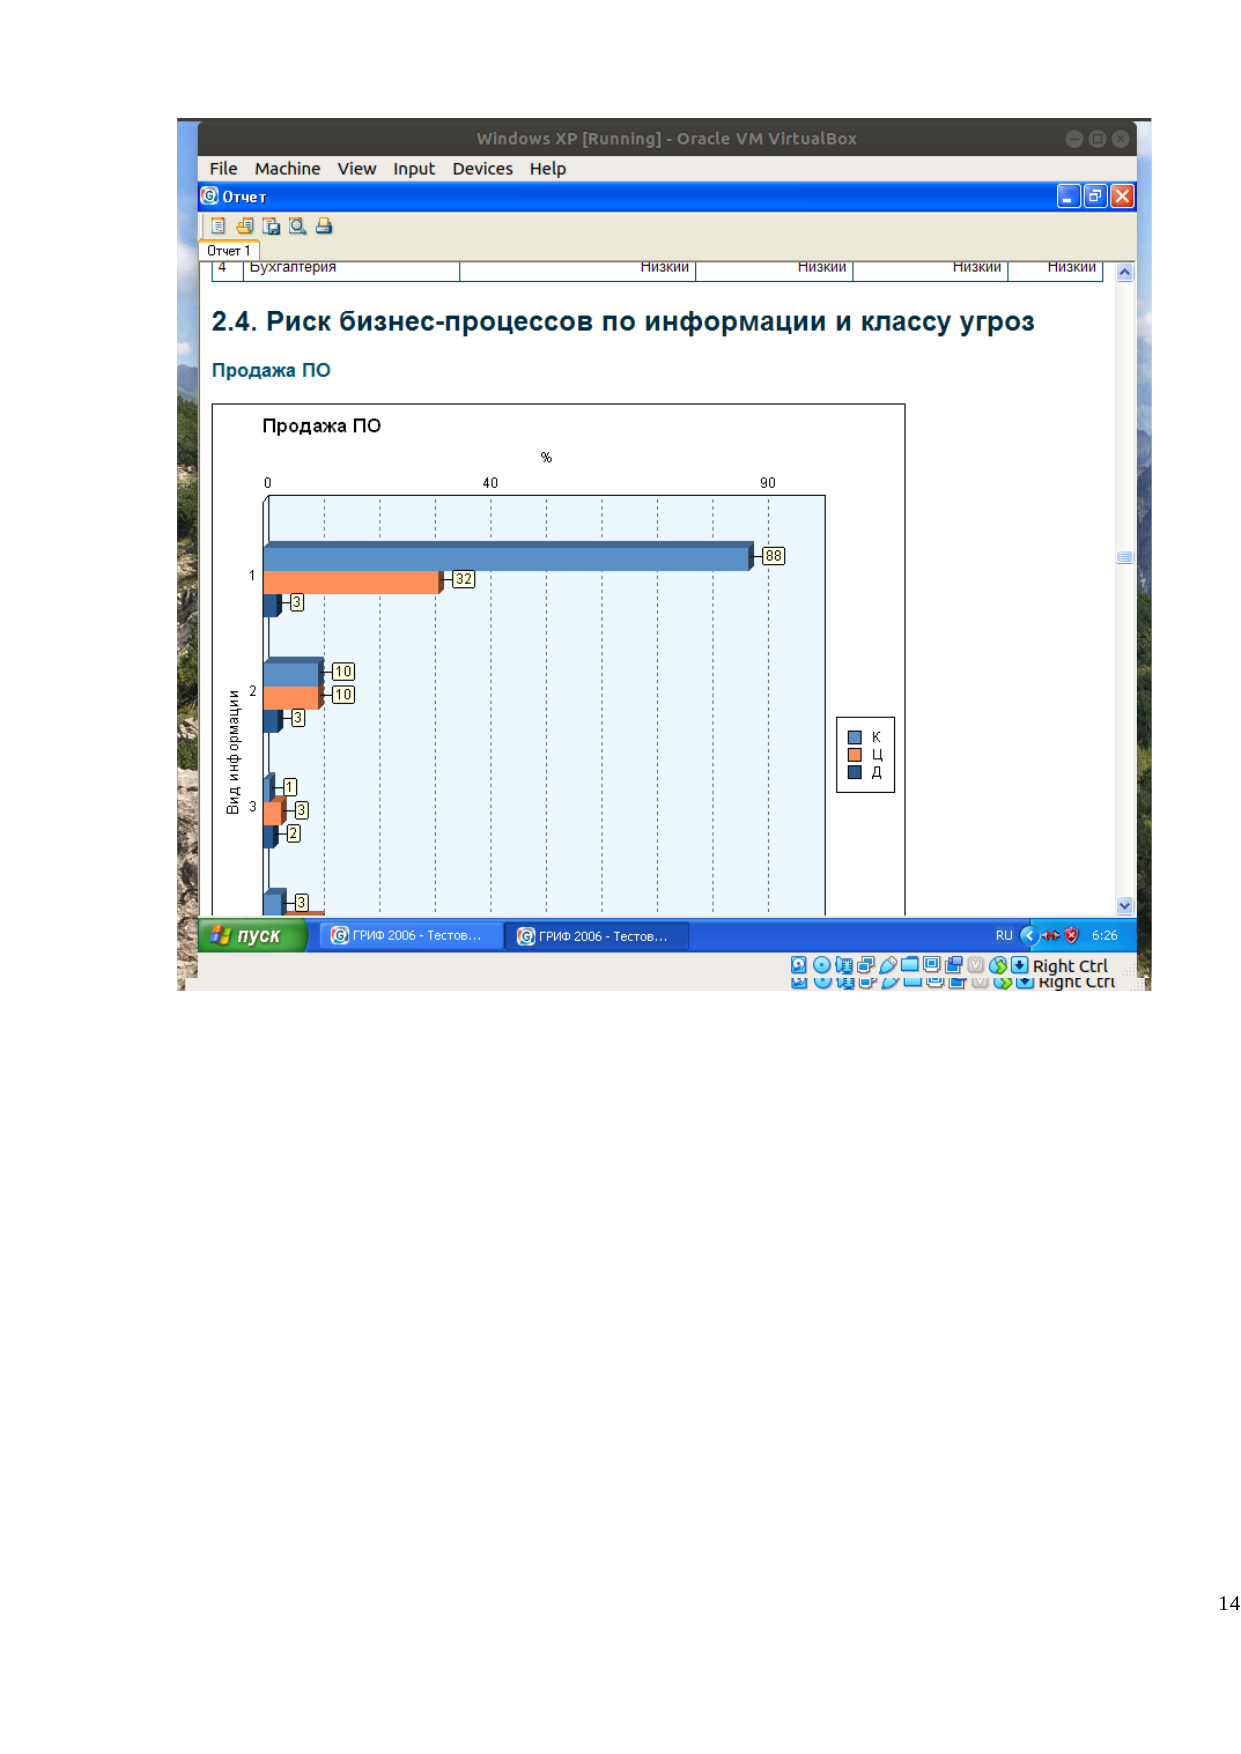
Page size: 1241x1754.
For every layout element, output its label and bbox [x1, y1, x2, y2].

picture [177, 118, 1152, 991]
